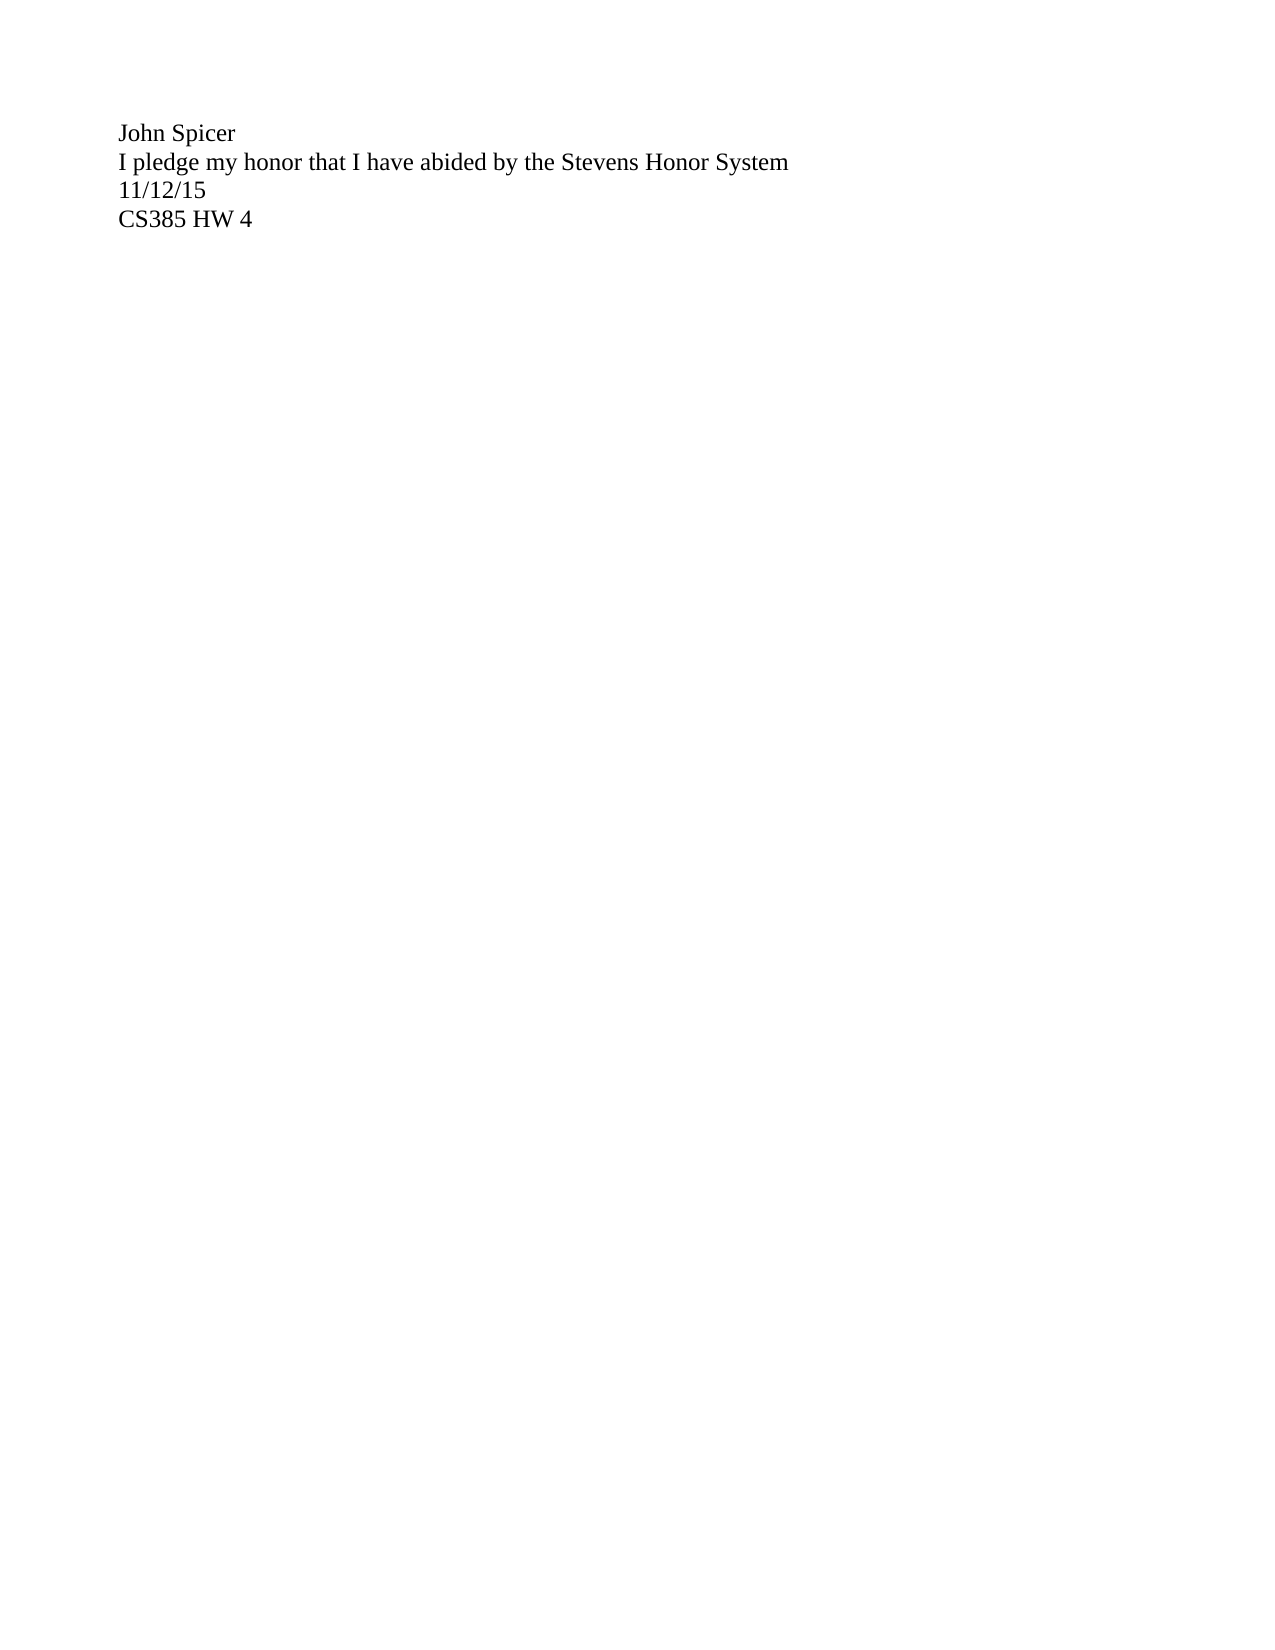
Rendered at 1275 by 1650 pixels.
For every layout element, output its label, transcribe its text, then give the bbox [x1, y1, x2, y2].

text John Spicer [118, 118, 1157, 147]
text I pledge my honor that I have abided by the Stevens Honor System [118, 147, 1157, 176]
text CS385 HW 4 [118, 204, 1157, 233]
text 11/12/15 [118, 176, 1157, 204]
